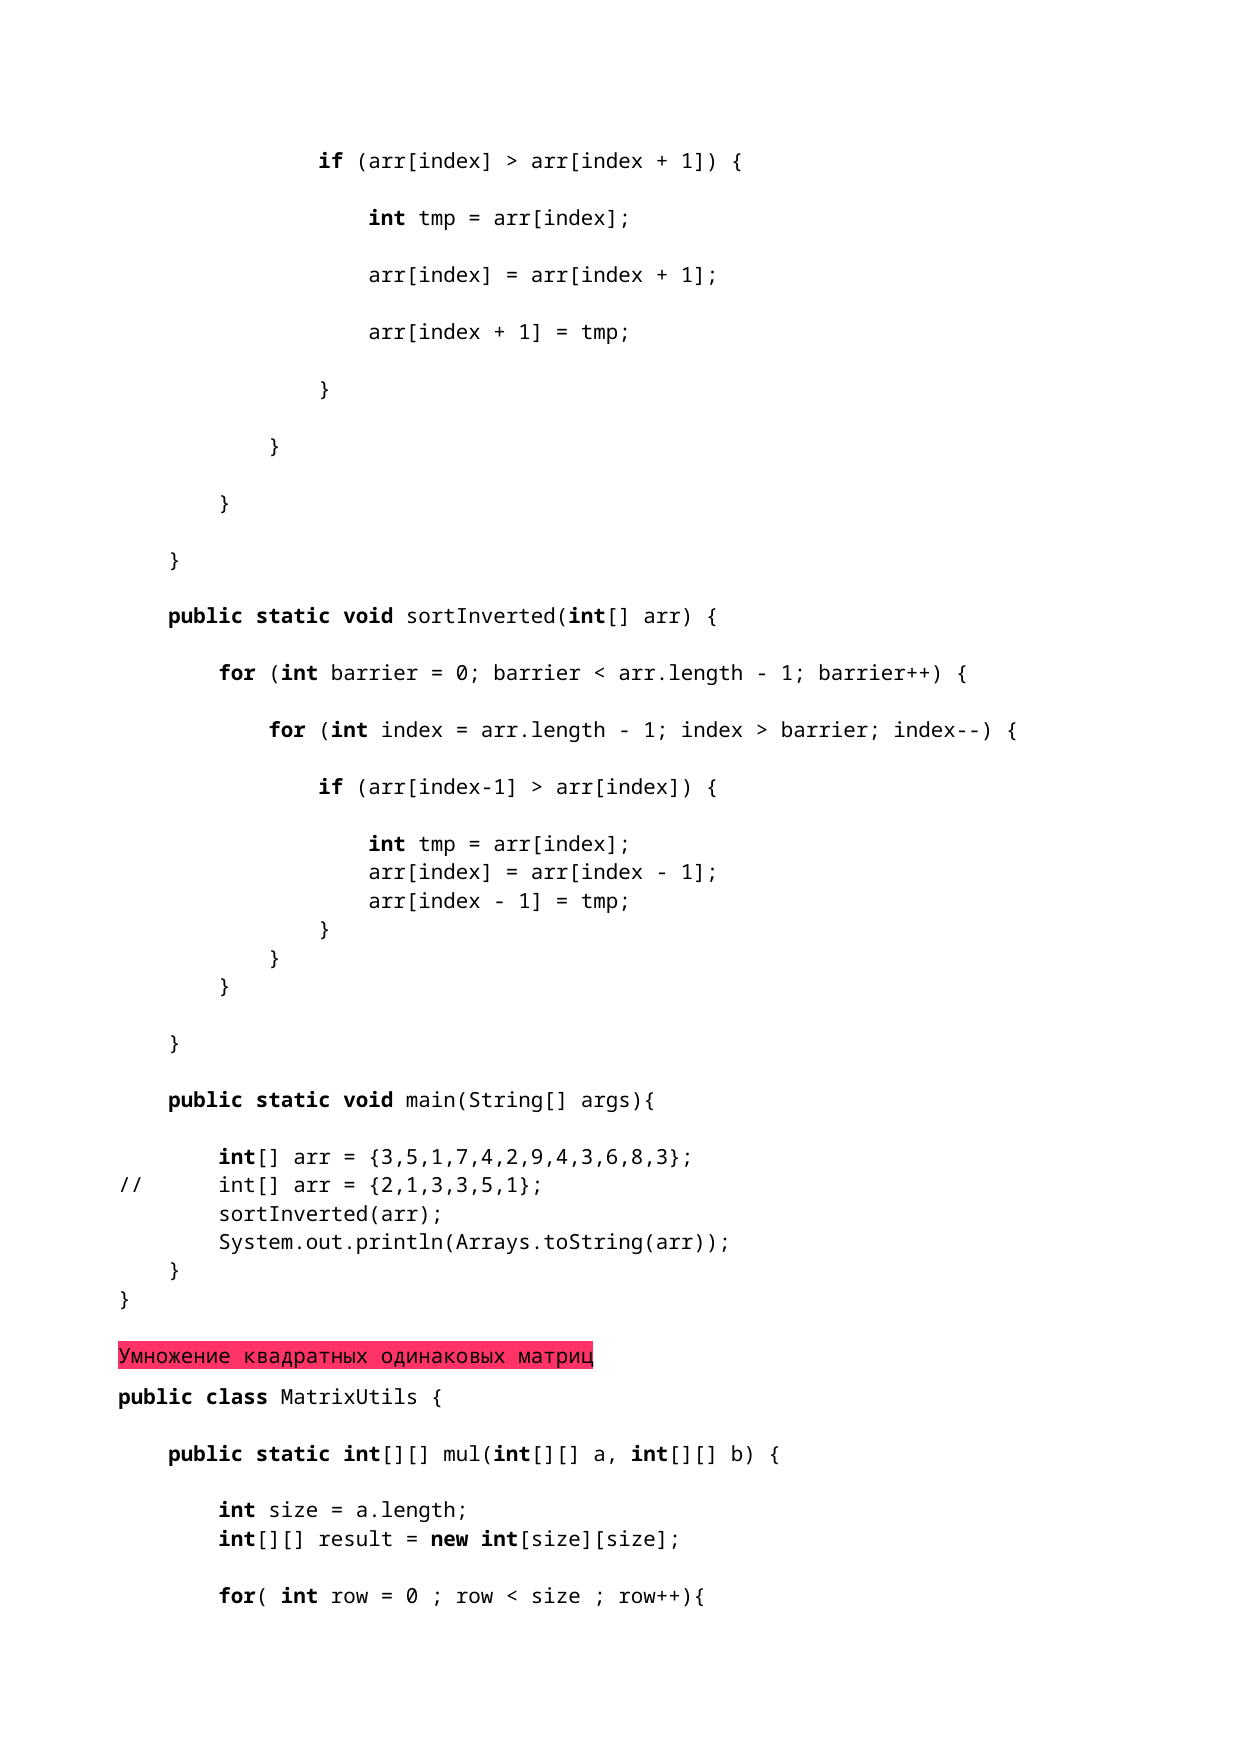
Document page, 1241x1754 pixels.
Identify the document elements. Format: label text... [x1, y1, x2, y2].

text for( int row = 0 ; row < size ; row++){ [118, 1581, 1122, 1609]
text arr[index - 1] = tmp; [118, 886, 1122, 914]
text } [118, 1028, 1122, 1057]
text Умножение квадратных одинаковых матриц [118, 1341, 1122, 1369]
text } [118, 545, 1122, 573]
text sortInverted(arr); [118, 1199, 1122, 1227]
text int size = a.length; [118, 1496, 1122, 1524]
text } [118, 431, 1122, 459]
text } [118, 488, 1122, 516]
text for (int barrier = 0; barrier < arr.length - 1; barrier++) { [118, 658, 1122, 687]
text public class MatrixUtils { [118, 1382, 1122, 1410]
text public static int[][] mul(int[][] a, int[][] b) { [118, 1439, 1122, 1467]
text } [118, 914, 1122, 943]
text } [118, 1256, 1122, 1284]
text // int[] arr = {2,1,3,3,5,1}; [118, 1170, 1122, 1199]
text } [118, 374, 1122, 402]
text } [118, 943, 1122, 971]
text arr[index] = arr[index - 1]; [118, 857, 1122, 886]
text } [118, 1284, 1122, 1312]
text System.out.println(Arrays.toString(arr)); [118, 1227, 1122, 1256]
text int[] arr = {3,5,1,7,4,2,9,4,3,6,8,3}; [118, 1142, 1122, 1170]
text public static void main(String[] args){ [118, 1085, 1122, 1113]
text if (arr[index] > arr[index + 1]) { [118, 147, 1122, 175]
text arr[index + 1] = tmp; [118, 317, 1122, 346]
text int tmp = arr[index]; [118, 203, 1122, 232]
text if (arr[index-1] > arr[index]) { [118, 772, 1122, 801]
text for (int index = arr.length - 1; index > barrier; index--) { [118, 715, 1122, 744]
text arr[index] = arr[index + 1]; [118, 260, 1122, 289]
text } [118, 971, 1122, 1000]
text int tmp = arr[index]; [118, 829, 1122, 857]
text public static void sortInverted(int[] arr) { [118, 602, 1122, 630]
text int[][] result = new int[size][size]; [118, 1524, 1122, 1552]
